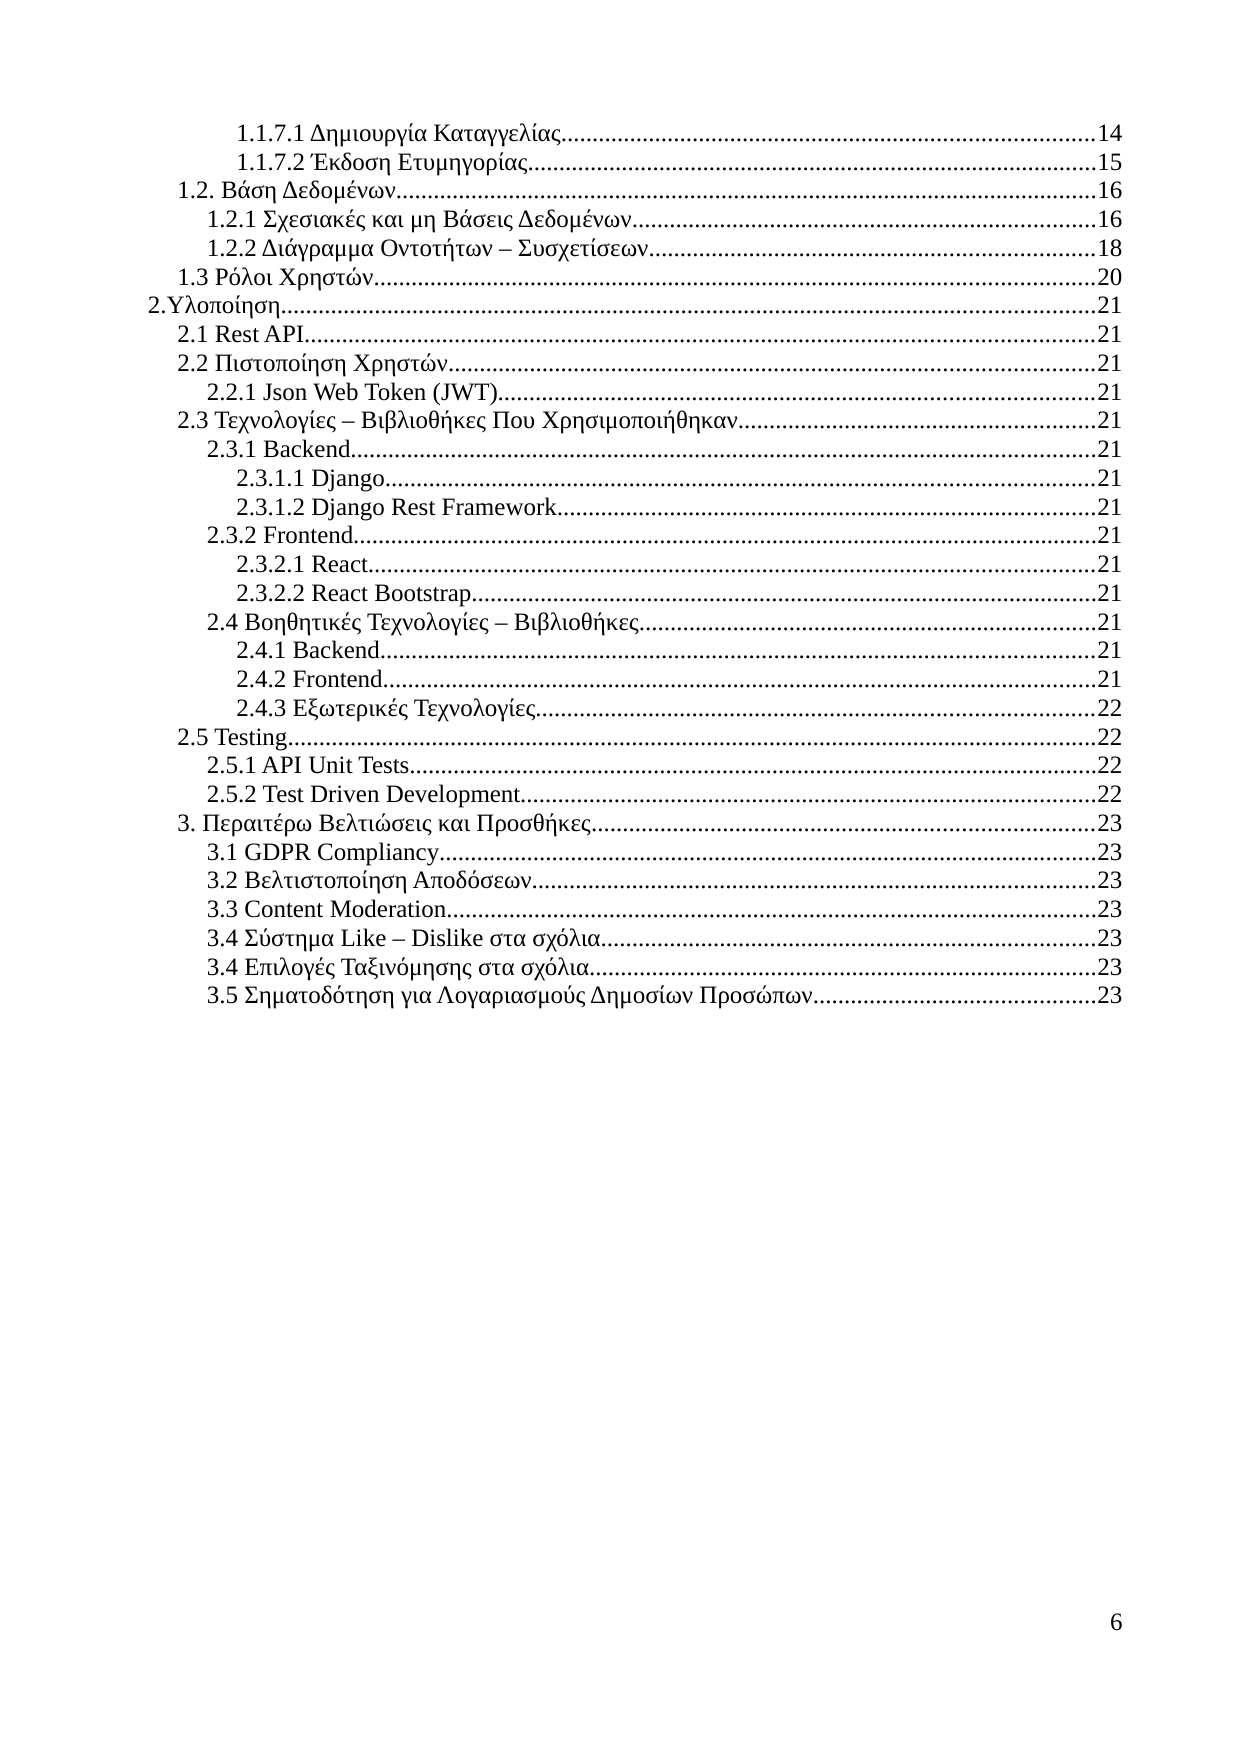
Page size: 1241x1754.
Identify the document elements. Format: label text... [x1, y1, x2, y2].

text 2.1 Rest API 21 [177, 319, 1122, 348]
text 3.3 Content Moderation 23 [207, 894, 1122, 923]
text 2.3.1 Backend 21 [207, 434, 1122, 463]
text 1.1.7.1 Δημιουργία Καταγγελίας 14 [236, 118, 1122, 147]
text 1.2.2 Διάγραμμα Οντοτήτων – Συσχετίσεων 18 [207, 233, 1122, 262]
text 2.5.2 Test Driven Development 22 [207, 779, 1122, 808]
text 2.2.1 Json Web Token (JWT) 21 [207, 377, 1122, 406]
text 2.3 Τεχνολογίες – Βιβλιοθήκες Που Χρησιμοποιήθηκαν 21 [177, 406, 1122, 434]
text 3.1 GDPR Compliancy 23 [207, 837, 1122, 866]
text 1.3 Ρόλοι Χρηστών 20 [177, 262, 1122, 291]
text 2.3.2.1 React 21 [236, 549, 1122, 578]
text 2.4.2 Frontend 21 [236, 664, 1122, 693]
text 2.2 Πιστοποίηση Χρηστών 21 [177, 348, 1122, 377]
text 2.4 Βοηθητικές Τεχνολογίες – Βιβλιοθήκες 21 [207, 607, 1122, 636]
text 1.2. Βάση Δεδομένων 16 [177, 176, 1122, 204]
text 3.5 Σηματοδότηση για Λογαριασμούς Δημοσίων Προσώπων 23 [207, 981, 1122, 1009]
text 2.4.3 Εξωτερικές Τεχνολογίες 22 [236, 693, 1122, 722]
text 3. Περαιτέρω Βελτιώσεις και Προσθήκες 23 [177, 808, 1122, 837]
text 2.3.2 Frontend 21 [207, 521, 1122, 549]
text 2.3.1.2 Django Rest Framework 21 [236, 492, 1122, 521]
text 2.5.1 API Unit Tests 22 [207, 751, 1122, 779]
text 2.3.1.1 Django 21 [236, 463, 1122, 492]
text 1.1.7.2 Έκδοση Ετυμηγορίας 15 [236, 147, 1122, 176]
text 1.2.1 Σχεσιακές και μη Βάσεις Δεδομένων 16 [207, 204, 1122, 233]
text 3.2 Βελτιστοποίηση Αποδόσεων 23 [207, 866, 1122, 894]
text 3.4 Σύστημα Like – Dislike στα σχόλια 23 [207, 923, 1122, 952]
text 3.4 Επιλογές Ταξινόμησης στα σχόλια 23 [207, 952, 1122, 981]
text 2.3.2.2 React Bootstrap 21 [236, 578, 1122, 607]
text 2.4.1 Backend 21 [236, 636, 1122, 664]
text 2.Υλοποίηση 21 [148, 291, 1122, 319]
text 2.5 Testing 22 [177, 722, 1122, 751]
